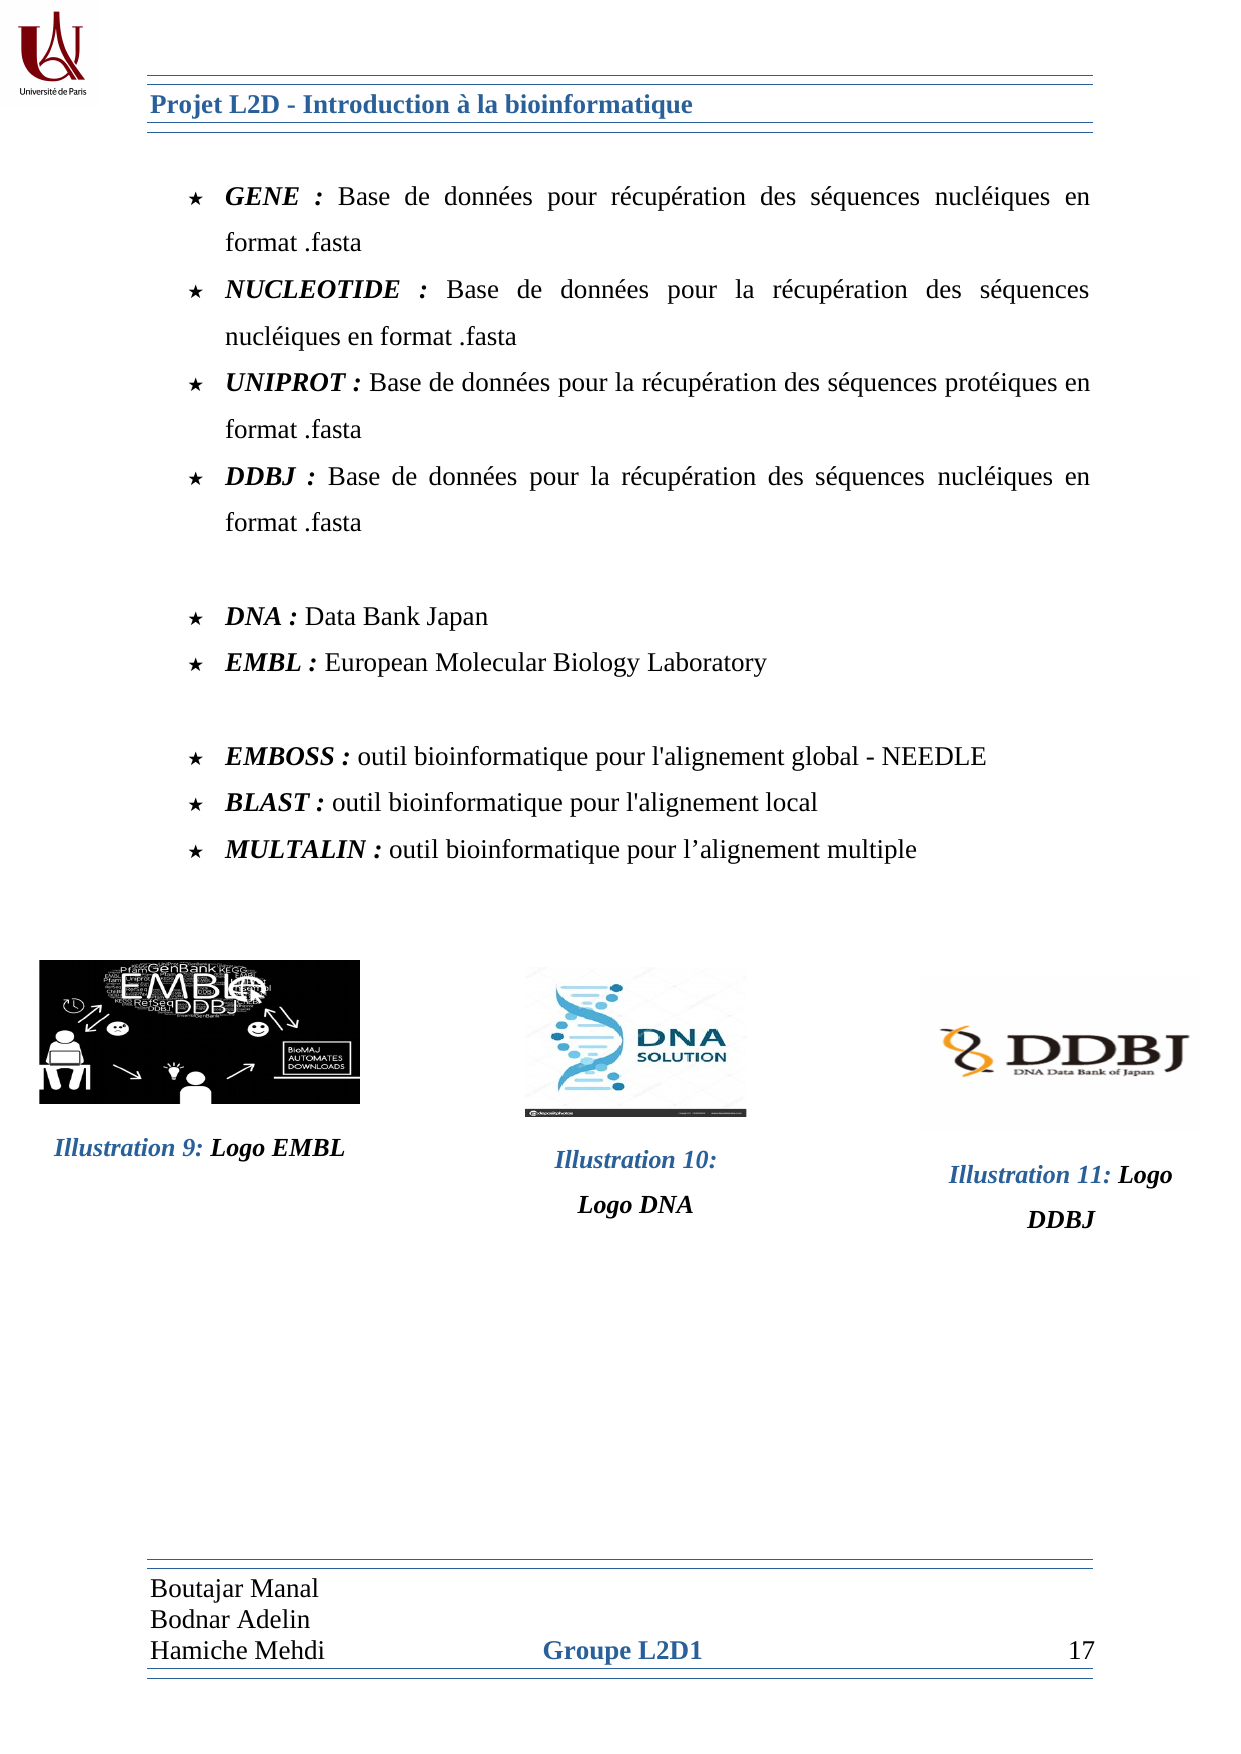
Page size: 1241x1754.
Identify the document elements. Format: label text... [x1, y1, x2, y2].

list [921, 963, 1201, 975]
list [39, 948, 360, 960]
list NUCLEOTIDE : Base de données pour la récupération des séquences nucléiques en format .fasta [187, 273, 1090, 351]
list Illustration 9: Logo EMBL [39, 1104, 360, 1162]
picture [920, 975, 1201, 1132]
list BLAST : outil bioinformatique pour l'alignement local [187, 786, 1090, 817]
list DDBJ : Base de données pour la récupération des séquences nucléiques en format .fasta [187, 459, 1090, 537]
picture [525, 967, 747, 1117]
list UNIPROT : Base de données pour la récupération des séquences protéiques en format .fasta [187, 366, 1090, 444]
list EMBL : European Molecular Biology Laboratory [187, 646, 1090, 677]
picture [39, 960, 360, 1104]
list EMBOSS : outil bioinformatique pour l'alignement global - NEEDLE [187, 739, 1090, 771]
list MULTALIN : outil bioinformatique pour l’alignement multiple [187, 833, 1090, 864]
list GENE : Base de données pour récupération des séquences nucléiques en format .fasta [187, 179, 1090, 257]
list Illustration 11: Logo DDBJ [921, 1132, 1201, 1234]
list [525, 955, 746, 967]
picture [0, 0, 101, 107]
list Illustration 10: Logo DNA [525, 1117, 746, 1219]
list DNA : Data Bank Japan [187, 599, 1090, 631]
